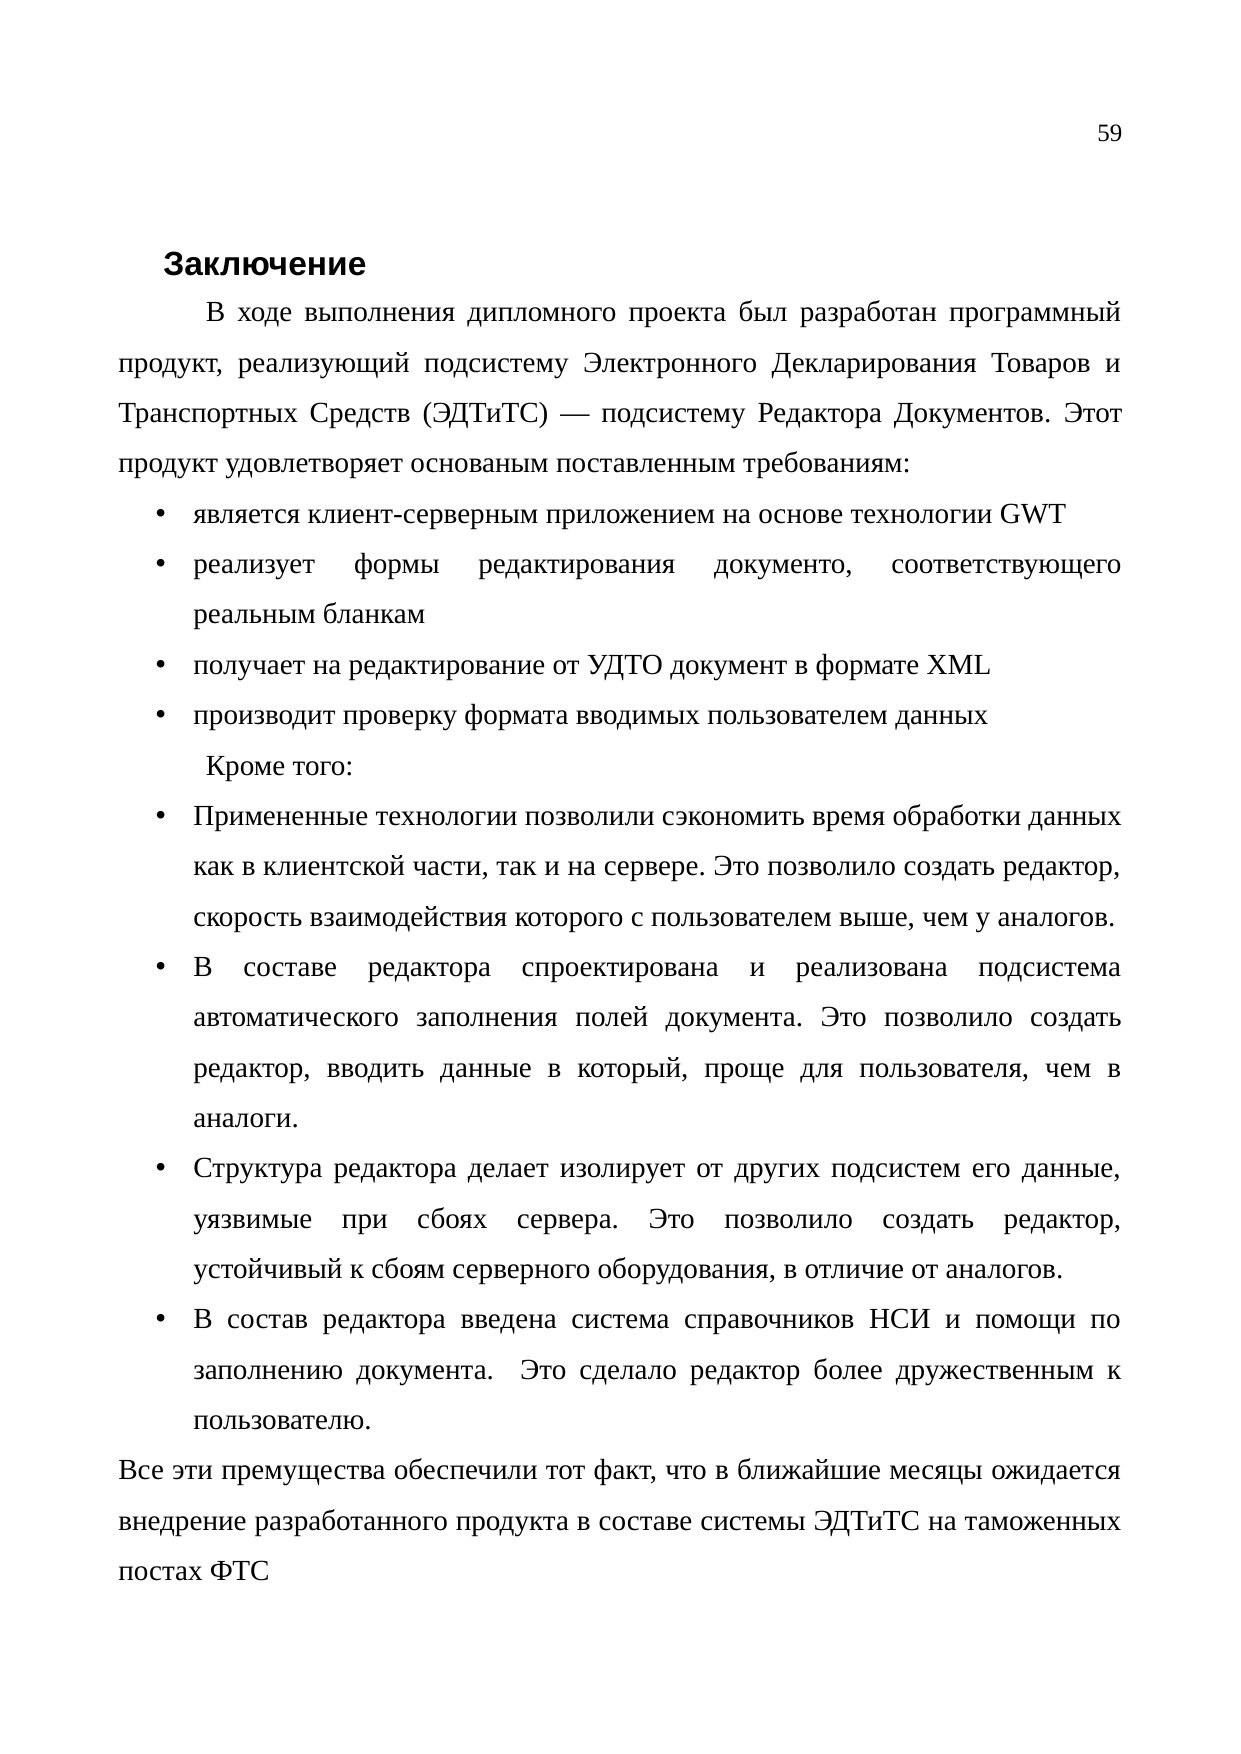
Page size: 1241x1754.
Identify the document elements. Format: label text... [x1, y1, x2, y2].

text Кроме того: [118, 748, 1122, 781]
list является клиент-серверным приложением на основе технологии GWT [156, 496, 1122, 529]
list производит проверку формата вводимых пользователем данных [156, 697, 1122, 731]
list В состав редактора введена система справочников НСИ и помощи по заполнению документа. Это сделало редактор более дружественным к пользователю. [156, 1301, 1122, 1436]
text В ходе выполнения дипломного проекта был разработан программный продукт, реализующий подсистему Электронного Декларирования Товаров и Транспортных Средств (ЭДТиТС) — подсистему Редактора Документов. Этот продукт удовлетворяет основаным поставленным требованиям: [118, 294, 1122, 479]
list В составе редактора спроектирована и реализована подсистема автоматического заполнения полей документа. Это позволило создать редактор, вводить данные в который, проще для пользователя, чем в аналоги. [156, 949, 1122, 1134]
list реализует формы редактирования документо, соответствующего реальным бланкам [156, 546, 1122, 630]
list Структура редактора делает изолирует от других подсистем его данные, уязвимые при сбоях сервера. Это позволило создать редактор, устойчивый к сбоям серверного оборудования, в отличие от аналогов. [156, 1150, 1122, 1285]
subtitle Заключение [118, 243, 1122, 282]
list получает на редактирование от УДТО документ в формате XML [156, 647, 1122, 681]
list Все эти премущества обеспечили тот факт, что в ближайшие месяцы ожидается внедрение разработанного продукта в составе системы ЭДТиТС на таможенных постах ФТС [81, 1452, 1122, 1587]
list Примененные технологии позволили сэкономить время обработки данных как в клиентской части, так и на сервере. Это позволило создать редактор, скорость взаимодействия которого с пользователем выше, чем у аналогов. [156, 798, 1122, 932]
